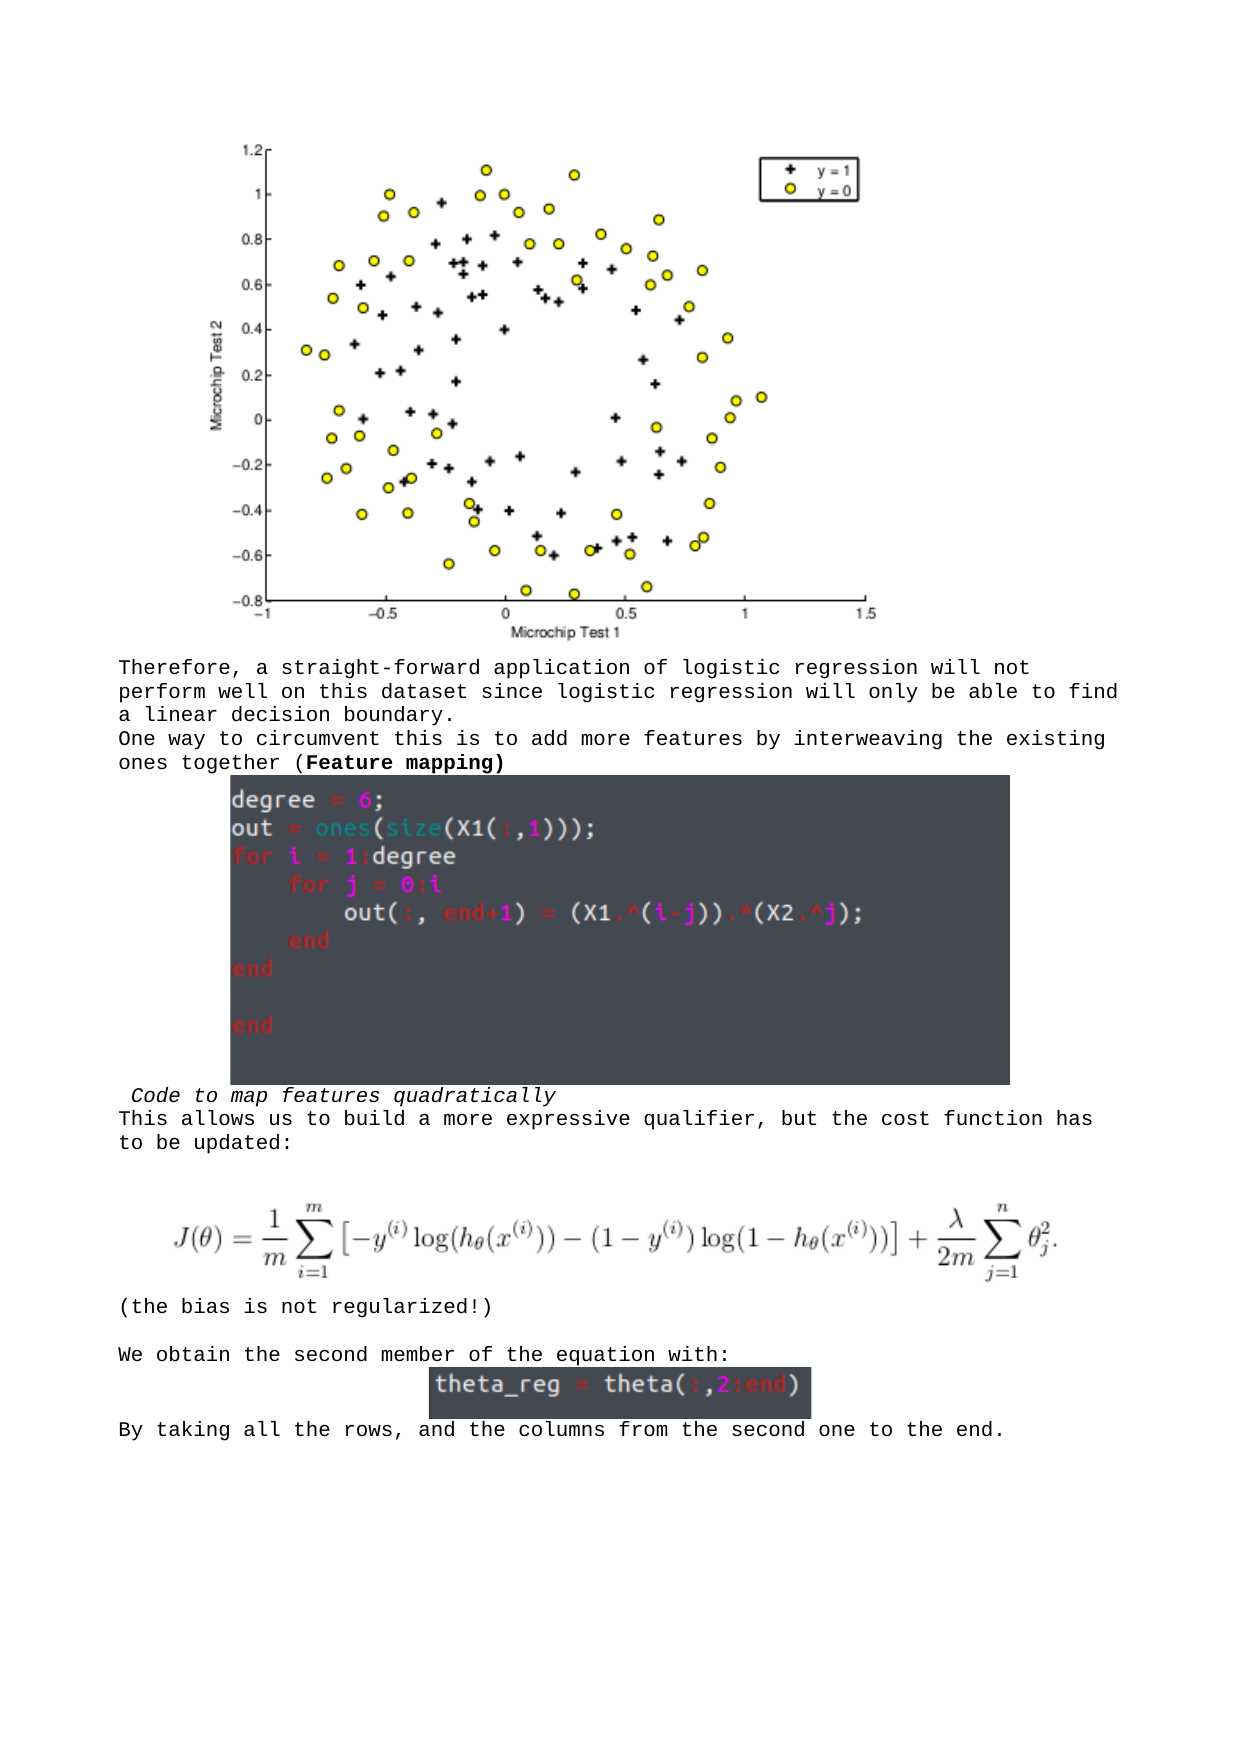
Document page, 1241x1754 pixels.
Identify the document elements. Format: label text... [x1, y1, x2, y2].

picture [154, 1179, 1086, 1297]
text By taking all the rows, and the columns from the second one to the end. [118, 1367, 1122, 1443]
text One way to circumvent this is to add more features by interweaving the existing ones together (Feature mapping) [118, 728, 1122, 775]
text Therefore, a straight-forward application of logistic regression will not perform well on this dataset since logistic regression will only be able to find a linear decision boundary. [118, 118, 1122, 728]
picture [428, 1367, 812, 1419]
picture [206, 118, 1034, 658]
text Code to map features quadratically [118, 775, 1122, 1108]
text We obtain the second member of the equation with: [118, 1344, 1122, 1367]
picture [230, 775, 1010, 1085]
text (the bias is not regularized!) [118, 1179, 1122, 1320]
text This allows us to build a more expressive qualifier, but the cost function has to be updated: [118, 1108, 1122, 1156]
